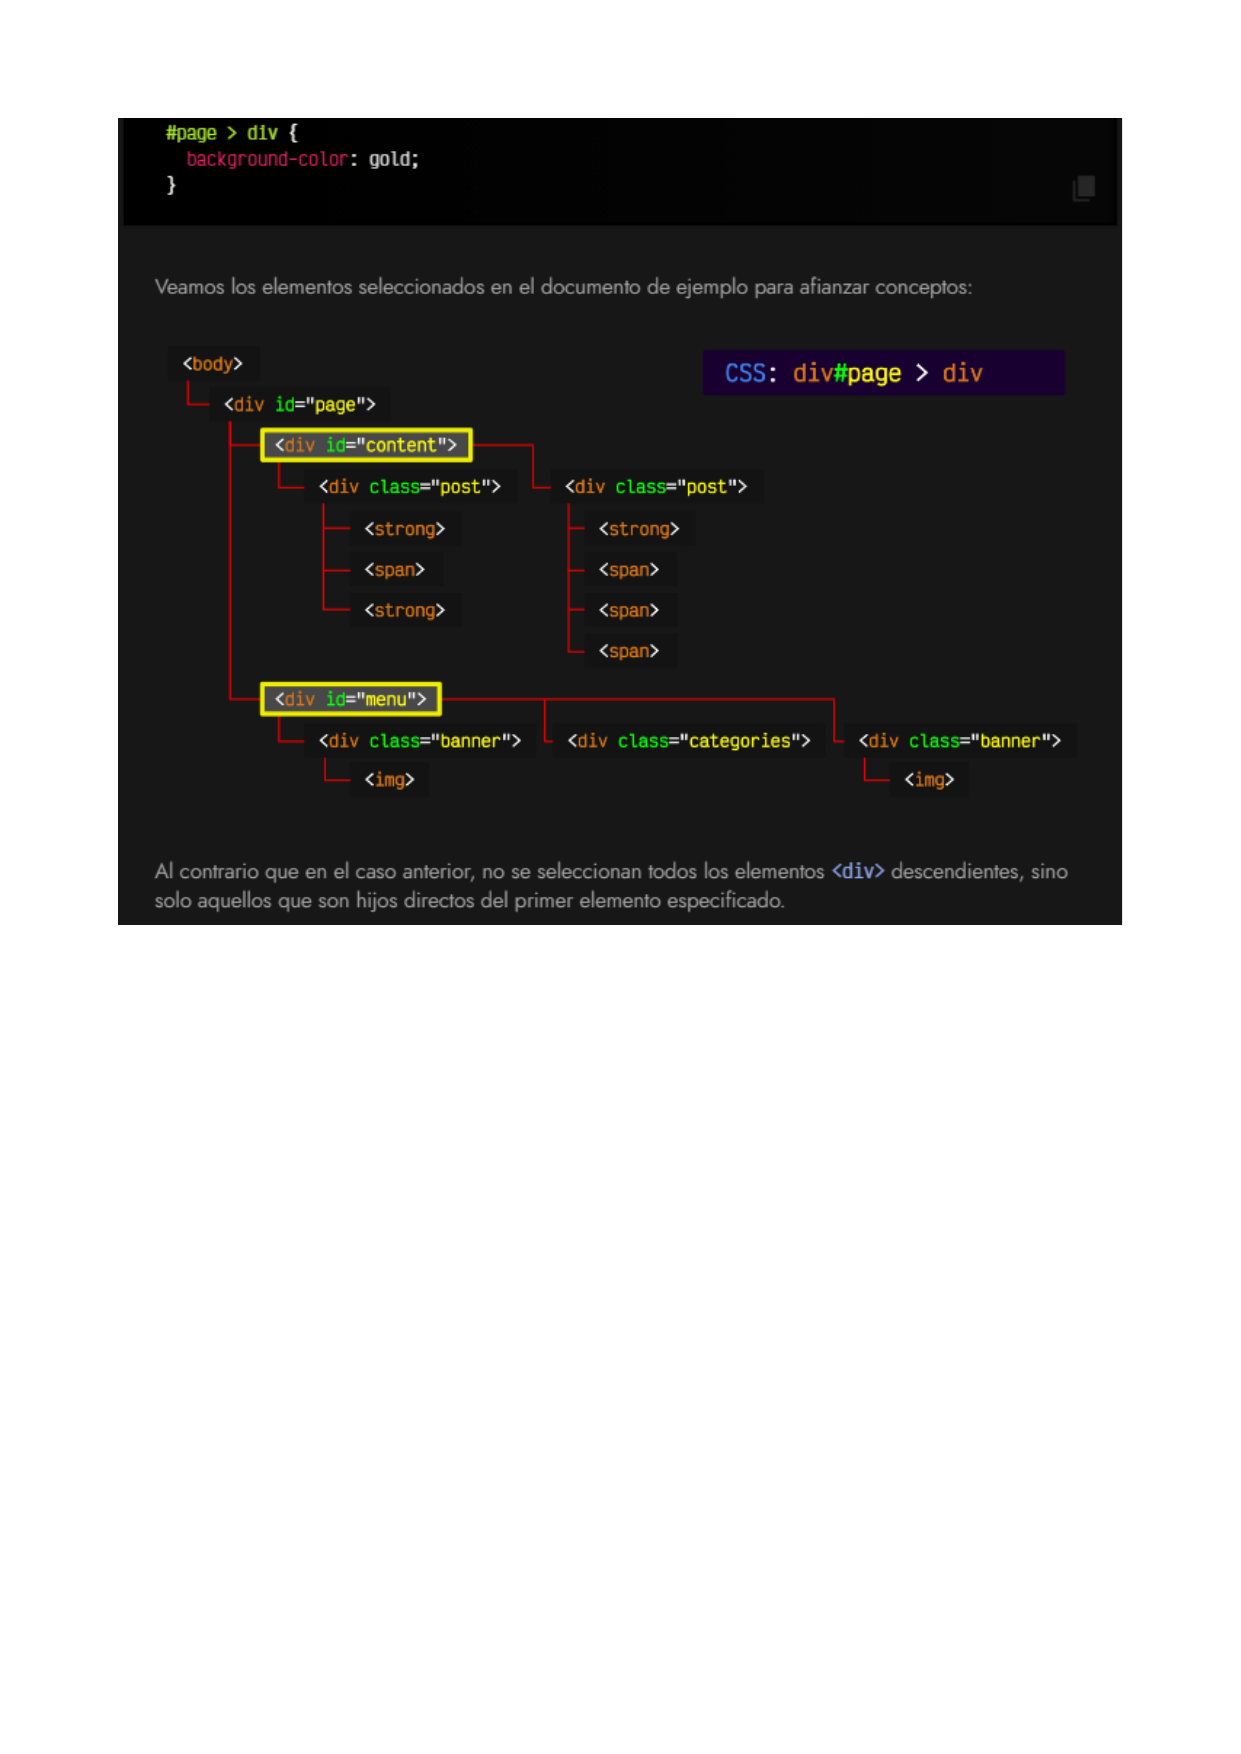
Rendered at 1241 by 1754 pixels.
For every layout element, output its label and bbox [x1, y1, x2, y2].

picture [118, 118, 1123, 925]
